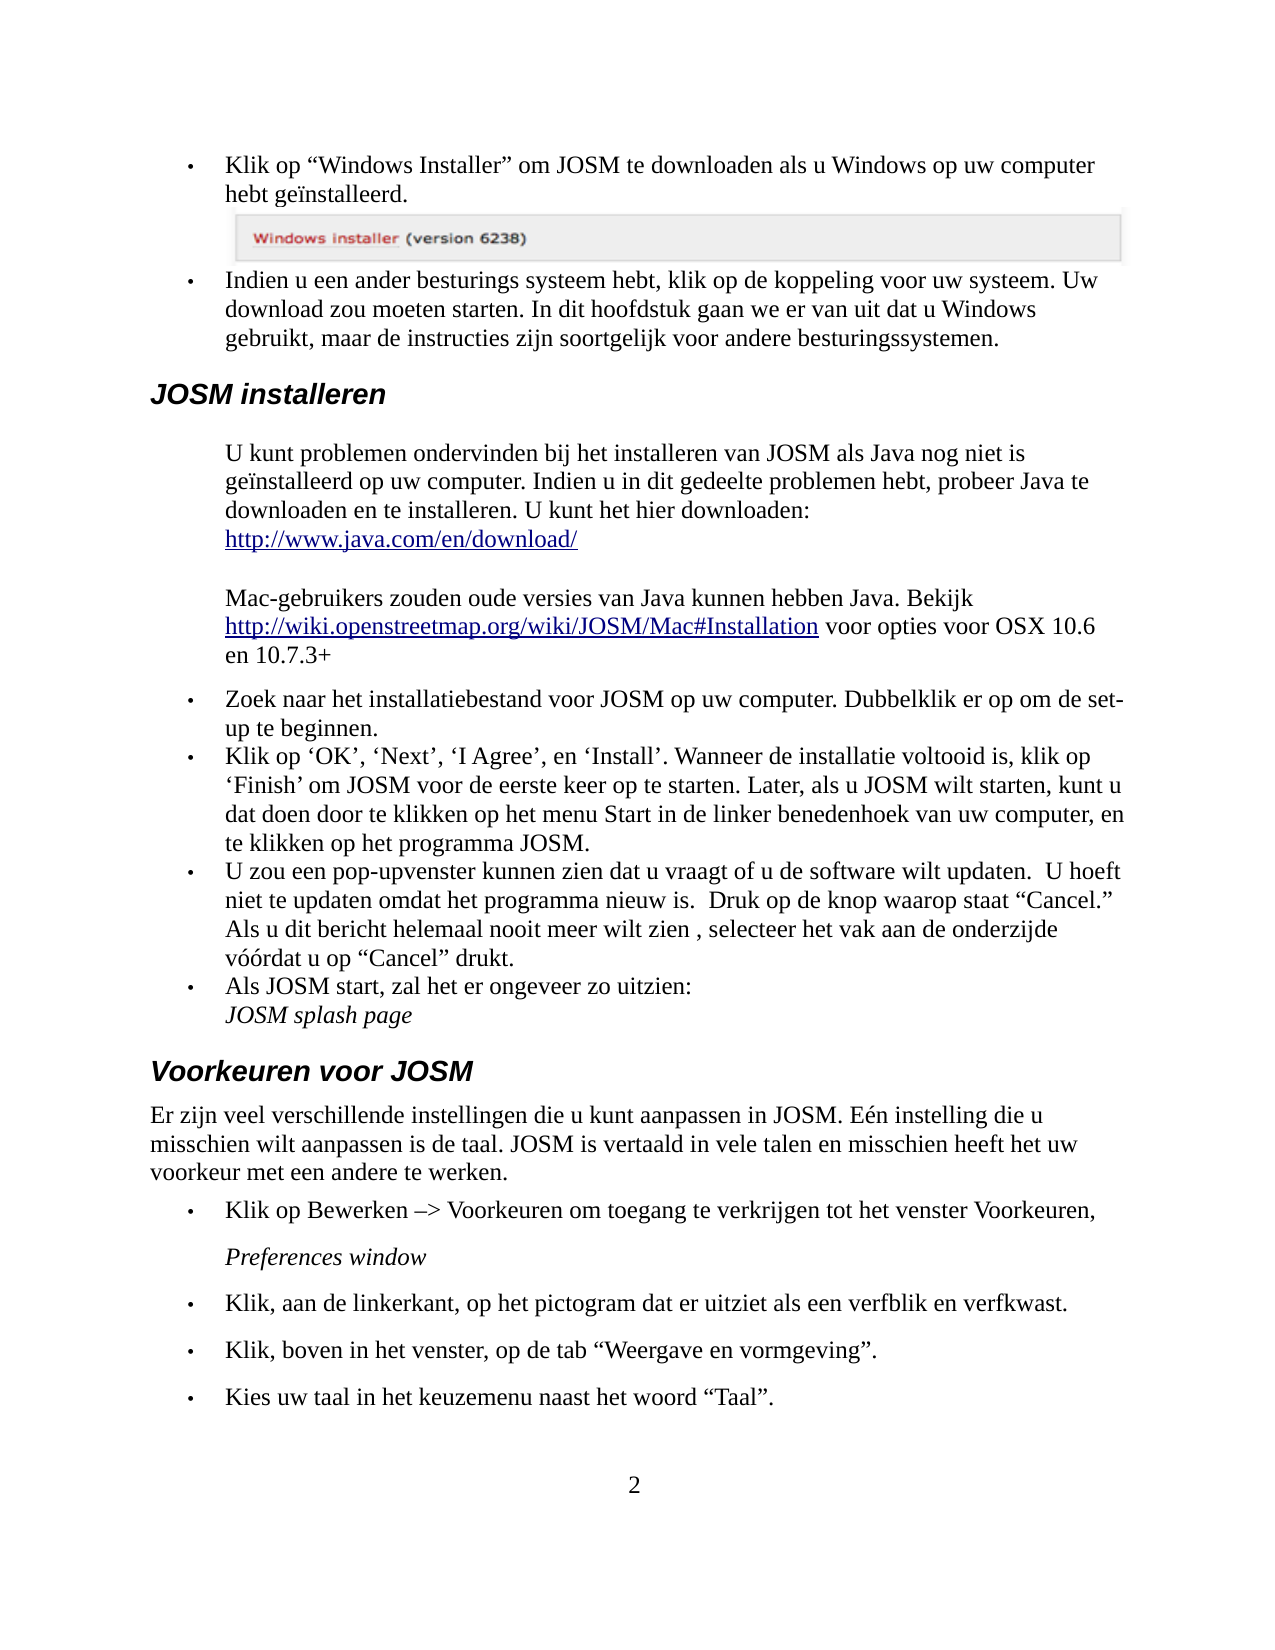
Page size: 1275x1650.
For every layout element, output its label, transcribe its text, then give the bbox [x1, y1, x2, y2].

list Zoek naar het installatiebestand voor JOSM op uw computer. Dubbelklik er op om de set-up te beginnen. [187, 684, 1125, 741]
list Preferences window [187, 1242, 1125, 1271]
list Klik op Bewerken –> Voorkeuren om toegang te verkrijgen tot het venster Voorkeuren, [187, 1195, 1125, 1224]
text Er zijn veel verschillende instellingen die u kunt aanpassen in JOSM. Eén instelling die u misschien wilt aanpassen is de taal. JOSM is vertaald in vele talen en misschien heeft het uw voorkeur met een andere te werken. [150, 1100, 1125, 1186]
text Mac-gebruikers zouden oude versies van Java kunnen hebben Java. Bekijk http://wiki.openstreetmap.org/wiki/JOSM/Mac#Installation voor opties voor OSX 10.6 en 10.7.3+ [225, 583, 1125, 669]
text U kunt problemen ondervinden bij het installeren van JOSM als Java nog niet is geïnstalleerd op uw computer. Indien u in dit gedeelte problemen hebt, probeer Java te downloaden en te installeren. U kunt het hier downloaden: http://www.java.com/en/download/ [225, 438, 1125, 553]
list Klik, boven in het venster, op de tab “Weergave en vormgeving”. [187, 1335, 1125, 1364]
list JOSM splash page [187, 1000, 1125, 1029]
list U zou een pop-upvenster kunnen zien dat u vraagt of u de software wilt updaten. U hoeft niet te updaten omdat het programma nieuw is. Druk op de knop waarop staat “Cancel.” Als u dit bericht helemaal nooit meer wilt zien , selecteer het vak aan de onderzijde vóórdat u op “Cancel” drukt. [187, 856, 1125, 971]
list Indien u een ander besturings systeem hebt, klik op de koppeling voor uw systeem. Uw download zou moeten starten. In dit hoofdstuk gaan we er van uit dat u Windows gebruikt, maar de instructies zijn soortgelijk voor andere besturingssystemen. [187, 265, 1125, 352]
list Klik, aan de linkerkant, op het pictogram dat er uitziet als een verfblik en verfkwast. [187, 1288, 1125, 1317]
subtitle JOSM installeren [150, 377, 1125, 410]
list Klik op “Windows Installer” om JOSM te downloaden als u Windows op uw computer hebt geïnstalleerd. [187, 150, 1125, 207]
list Als JOSM start, zal het er ongeveer zo uitzien: [187, 971, 1125, 1000]
list Kies uw taal in het keuzemenu naast het woord “Taal”. [187, 1382, 1125, 1411]
picture [225, 207, 1134, 266]
subtitle Voorkeuren voor JOSM [150, 1054, 1125, 1087]
list Klik op ‘OK’, ‘Next’, ‘I Agree’, en ‘Install’. Wanneer de installatie voltooid is, klik op ‘Finish’ om JOSM voor de eerste keer op te starten. Later, als u JOSM wilt starten, kunt u dat doen door te klikken op het menu Start in de linker benedenhoek van uw computer, en te klikken op het programma JOSM. [187, 741, 1125, 856]
